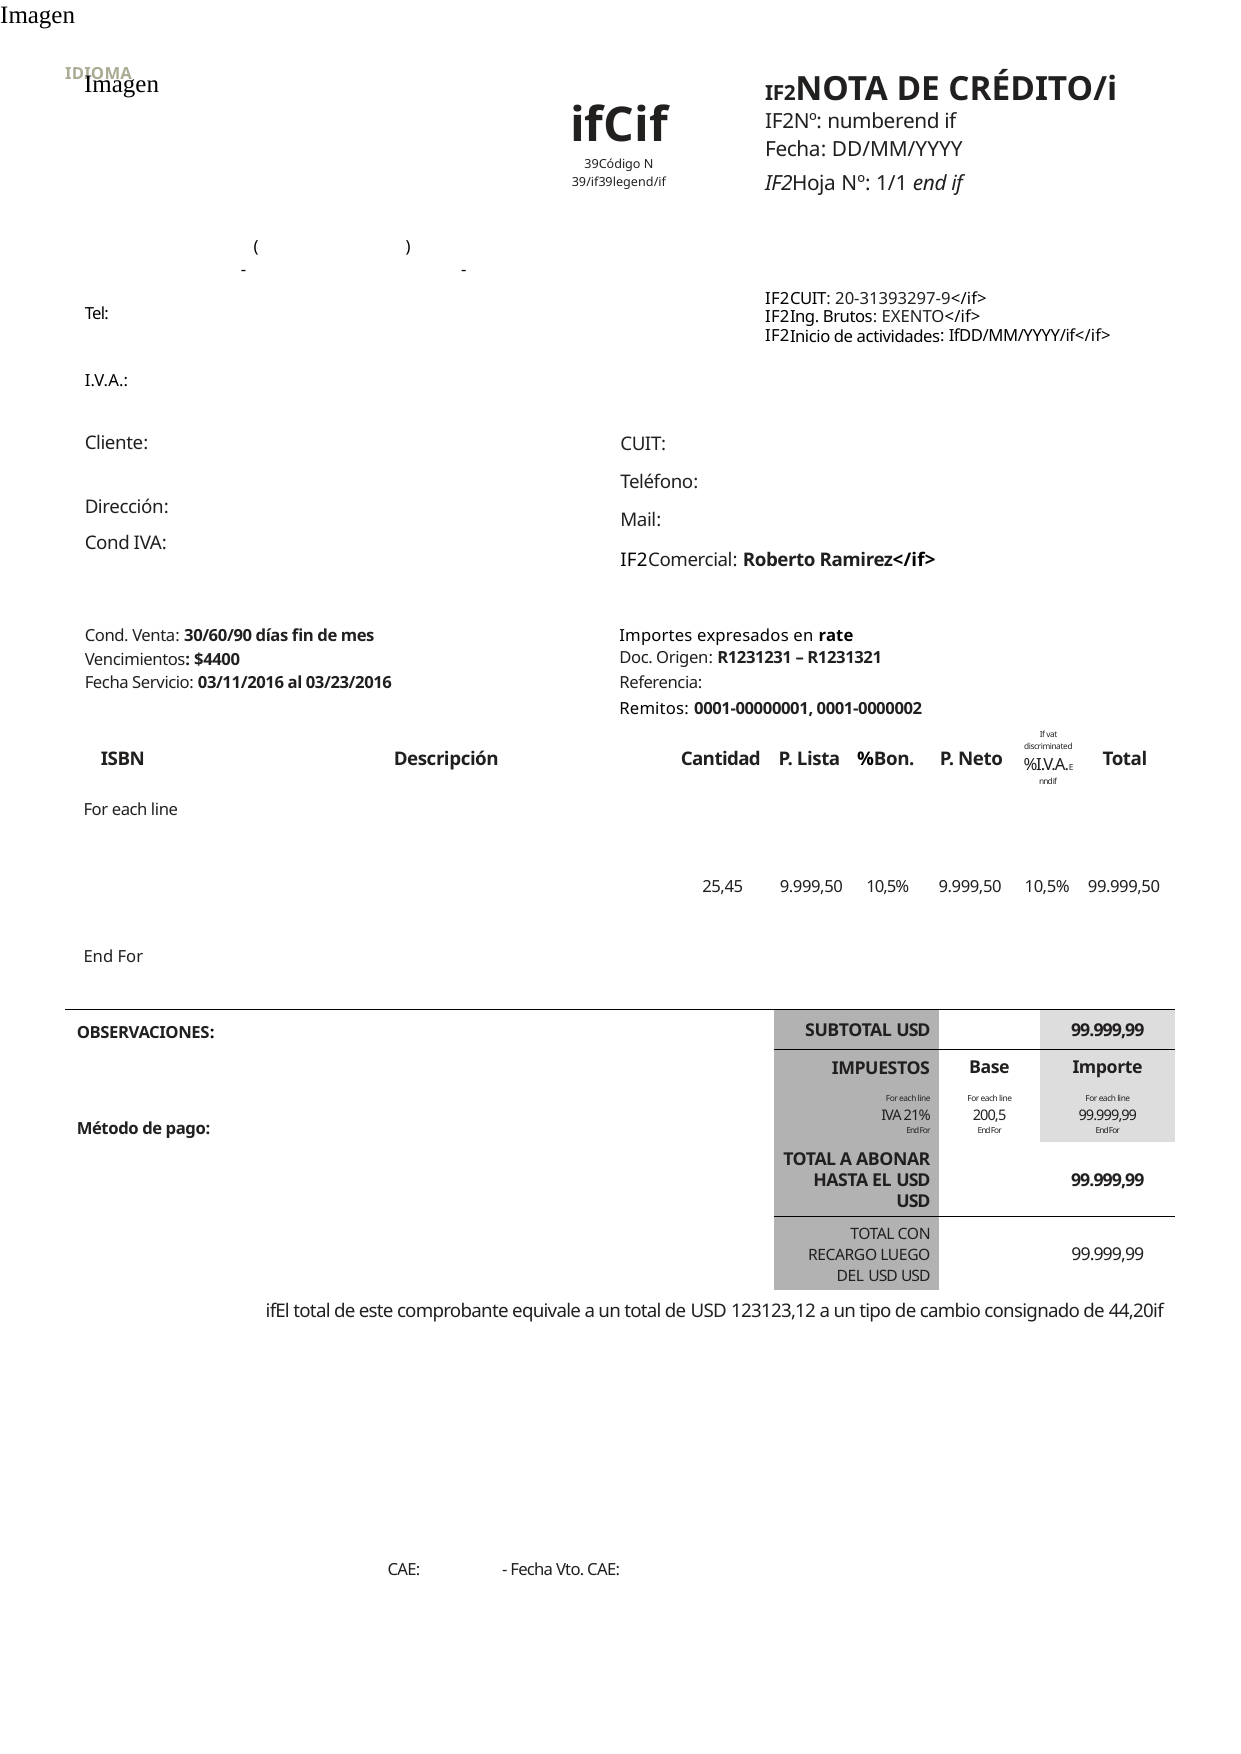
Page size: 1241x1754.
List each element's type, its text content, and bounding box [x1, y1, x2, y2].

table_cell [939, 1142, 1040, 1216]
table_cell <(line.name + (line._fields.get('lot_ids') and line.lot_ids.filtered('dispatch_number') and '. Despachos: %s' % ', '.join(line.lot_ids.filtered('dispatch_number').mapped('dispatch_number')) or ''))[:40]> [223, 832, 678, 939]
table_header [65, 980, 774, 1008]
table_header [920, 792, 1020, 832]
table_header [1074, 792, 1174, 832]
table_cell IMPUESTOS [774, 1050, 939, 1086]
table_cell TOTAL A ABONAR HASTA EL USD USD [774, 1142, 939, 1216]
table_cell 99.999,99 [1040, 1010, 1175, 1049]
table_header [939, 980, 1040, 1008]
table_cell [920, 939, 1020, 980]
table_cell [678, 939, 767, 980]
table_cell ifEl total de este comprobante equivale a un total de USD 123123,12 a un tipo de cambio consignado de 44,20if [65, 1290, 1175, 1323]
table_header [767, 792, 855, 832]
table_cell 10,5% [855, 832, 919, 939]
table_cell 9.999,50 [920, 832, 1020, 939]
table_cell 99.999,50 [1074, 832, 1174, 939]
table_cell End For [64, 939, 223, 980]
table_header For each line [64, 792, 223, 832]
table_cell OBSERVACIONES: <o.comment> <o.journal_id.afip_ws == 'wsbfe' and "EL ADQUIRENTE ASUME EL COMPROMISO, EN CARÁCTER DE DECLARACION JURADA, DE NO EXPORTAR EL BIEN DURANTE EL PLAZO DE TRES 3 AÑOS CONTADOS A PARTIR DE SU ADQUISICION" or ""> Método de pago: <' , '.join(o.payment_move_line_ids.mapped('move_id.journal_id.name'))> [65, 1010, 774, 1216]
table_header [855, 792, 919, 832]
table_cell [1020, 939, 1073, 980]
table_cell 99.999,99 [1040, 1142, 1175, 1216]
table_cell [65, 1216, 774, 1290]
table_header [1020, 792, 1073, 832]
table_header [774, 980, 939, 1008]
table_cell [767, 939, 855, 980]
table_cell Importe [1040, 1050, 1175, 1086]
table_header [678, 792, 767, 832]
table_header [1040, 980, 1175, 1008]
table_cell 10,5% [1020, 832, 1073, 939]
table_cell 9.999,50 [767, 832, 855, 939]
table_cell [939, 1217, 1040, 1290]
table_cell For each line IVA 21% End For [774, 1086, 939, 1142]
table_cell For each line 99.999,99 End For [1040, 1086, 1175, 1142]
table_cell SUBTOTAL USD [774, 1010, 939, 1049]
table_header [223, 792, 678, 832]
table_cell 99.999,99 [1040, 1217, 1175, 1290]
table_cell [223, 939, 678, 980]
table_cell <line.product_id.x_studio_field_5G9jj> [64, 832, 223, 939]
table_cell 25,45 [678, 832, 767, 939]
table_cell [939, 1010, 1040, 1049]
table_cell Base [939, 1050, 1040, 1086]
table_cell For each line 200,5 End For [939, 1086, 1040, 1142]
table_cell [1074, 939, 1174, 980]
table_cell [855, 939, 919, 980]
table_cell TOTAL CON RECARGO LUEGO DEL USD USD [774, 1217, 939, 1290]
